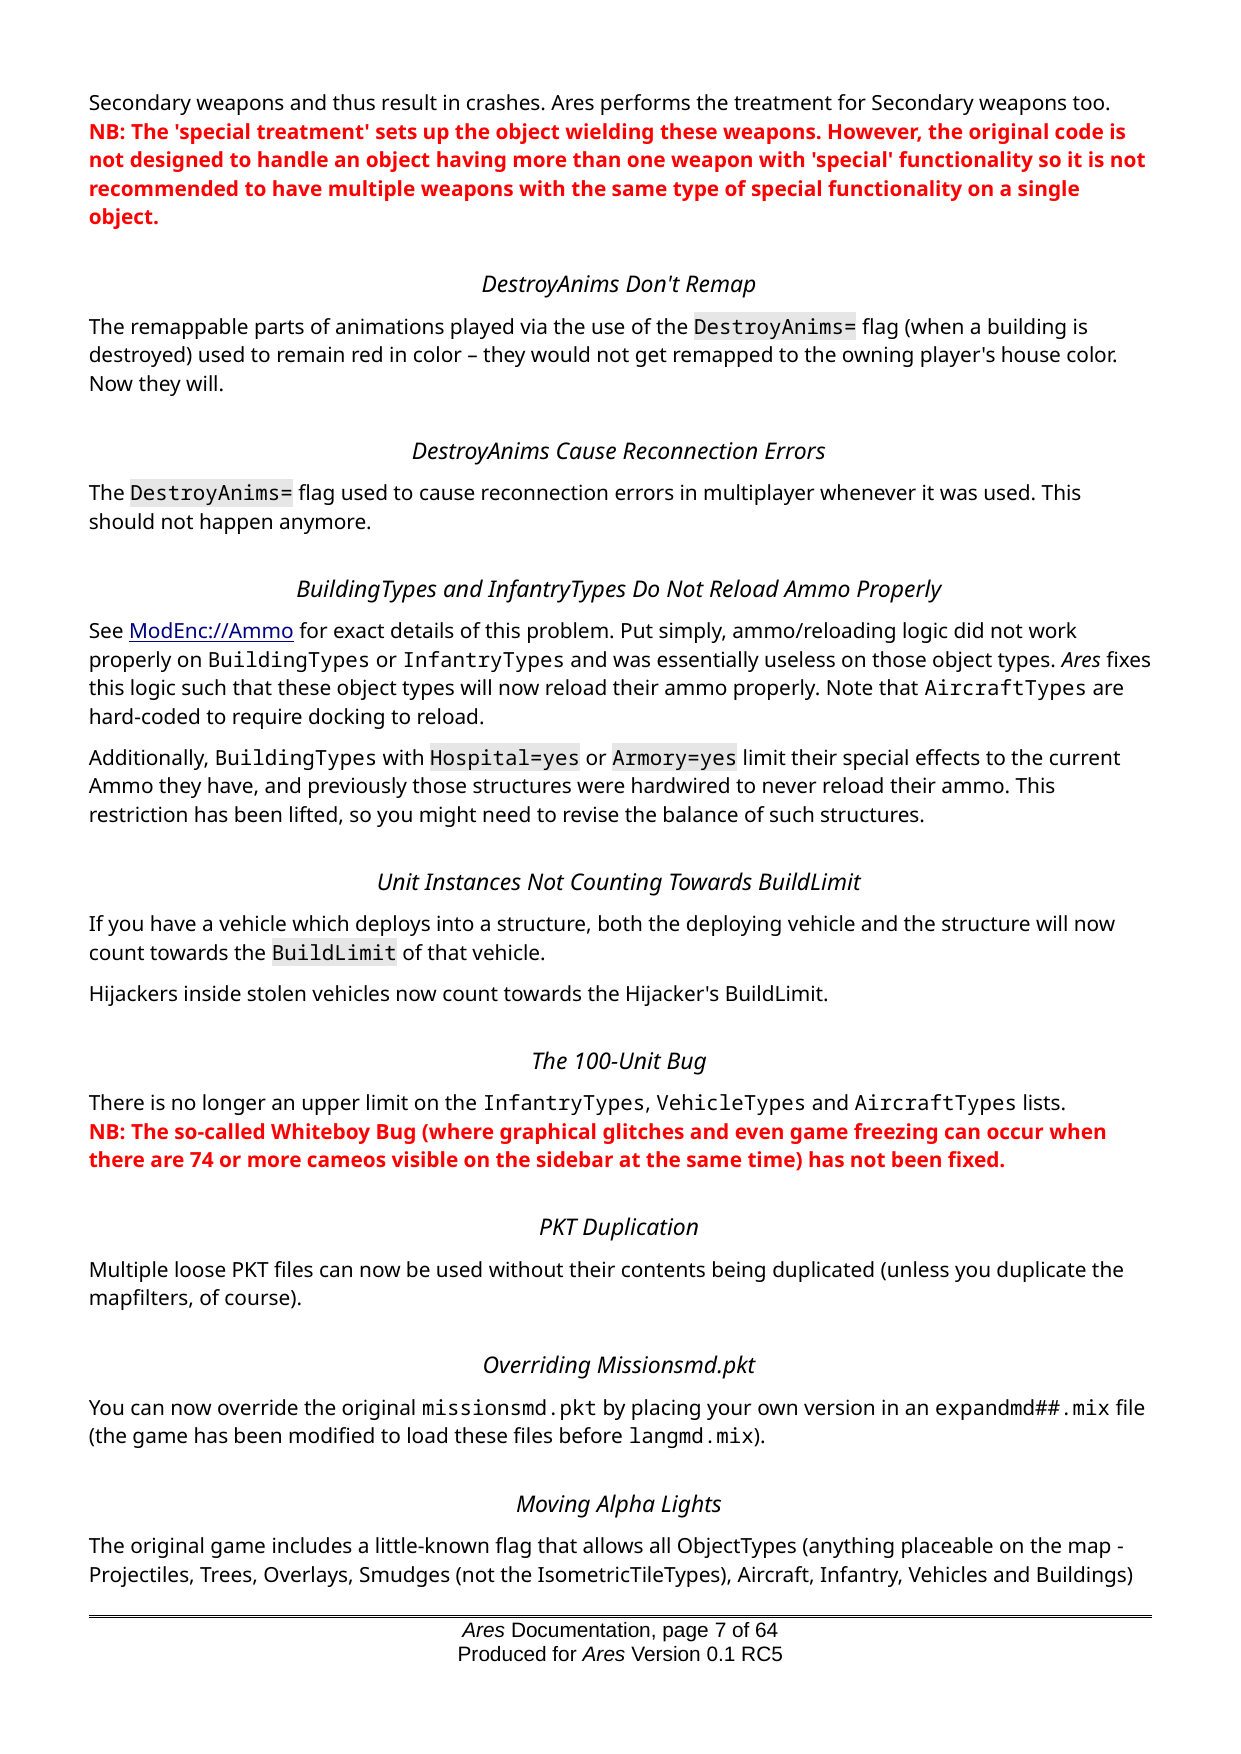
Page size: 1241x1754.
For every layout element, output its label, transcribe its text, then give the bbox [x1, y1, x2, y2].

subtitle Overriding Missionsmd.pkt [88, 1349, 1152, 1381]
subtitle PKT Duplication [88, 1211, 1152, 1243]
text Multiple loose PKT files can now be used without their contents being duplicated (unless you duplicate the mapfilters, of course). [88, 1255, 1152, 1312]
text See ModEnc://Ammo for exact details of this problem. Put simply, ammo/reloading logic did not work properly on BuildingTypes or InfantryTypes and was essentially useless on those object types. Ares fixes this logic such that these object types will now reload their ammo properly. Note that AircraftTypes are hard-coded to require docking to reload. [88, 617, 1152, 730]
text Hijackers inside stolen vehicles now count towards the Hijacker's BuildLimit. [88, 979, 1152, 1007]
text The remappable parts of animations played via the use of the DestroyAnims= flag (when a building is destroyed) used to remain red in color – they would not get remapped to the owning player's house color. Now they will. [88, 312, 1152, 397]
subtitle Moving Alpha Lights [88, 1488, 1152, 1519]
text You can now override the original missionsmd.pkt by placing your own version in an expandmd##.mix file (the game has been modified to load these files before langmd.mix). [88, 1393, 1152, 1450]
subtitle DestroyAnims Don't Remap [88, 268, 1152, 299]
subtitle Unit Instances Not Counting Towards BuildLimit [88, 866, 1152, 897]
text The original game includes a little-known flag that allows all ObjectTypes (anything placeable on the map - Projectiles, Trees, Overlays, Smudges (not the IsometricTileTypes), Aircraft, Infantry, Vehicles and Buildings) [88, 1531, 1152, 1588]
text Secondary weapons and thus result in crashes. Ares performs the treatment for Secondary weapons too. NB: The 'special treatment' sets up the object wielding these weapons. However, the original code is not designed to handle an object having more than one weapon with 'special' functionality so it is not recommended to have multiple weapons with the same type of special functionality on a single object. [88, 88, 1152, 231]
text The DestroyAnims= flag used to cause reconnection errors in multiplayer whenever it was used. This should not happen anymore. [88, 478, 1152, 535]
text There is no longer an upper limit on the InfantryTypes, VehicleTypes and AircraftTypes lists. NB: The so-called Whiteboy Bug (where graphical glitches and even game freezing can occur when there are 74 or more cameos visible on the sidebar at the same time) has not been fixed. [88, 1088, 1152, 1174]
text If you have a vehicle which deploys into a structure, both the deploying vehicle and the structure will now count towards the BuildLimit of that vehicle. [88, 909, 1152, 966]
subtitle DestroyAnims Cause Reconnection Errors [88, 435, 1152, 466]
subtitle The 100-Unit Bug [88, 1045, 1152, 1076]
text Additionally, BuildingTypes with Hospital=yes or Armory=yes limit their special effects to the current Ammo they have, and previously those structures were hardwired to never reload their ammo. This restriction has been lifted, so you might need to revise the balance of such structures. [88, 743, 1152, 828]
subtitle BuildingTypes and InfantryTypes Do Not Reload Ammo Properly [88, 573, 1152, 604]
